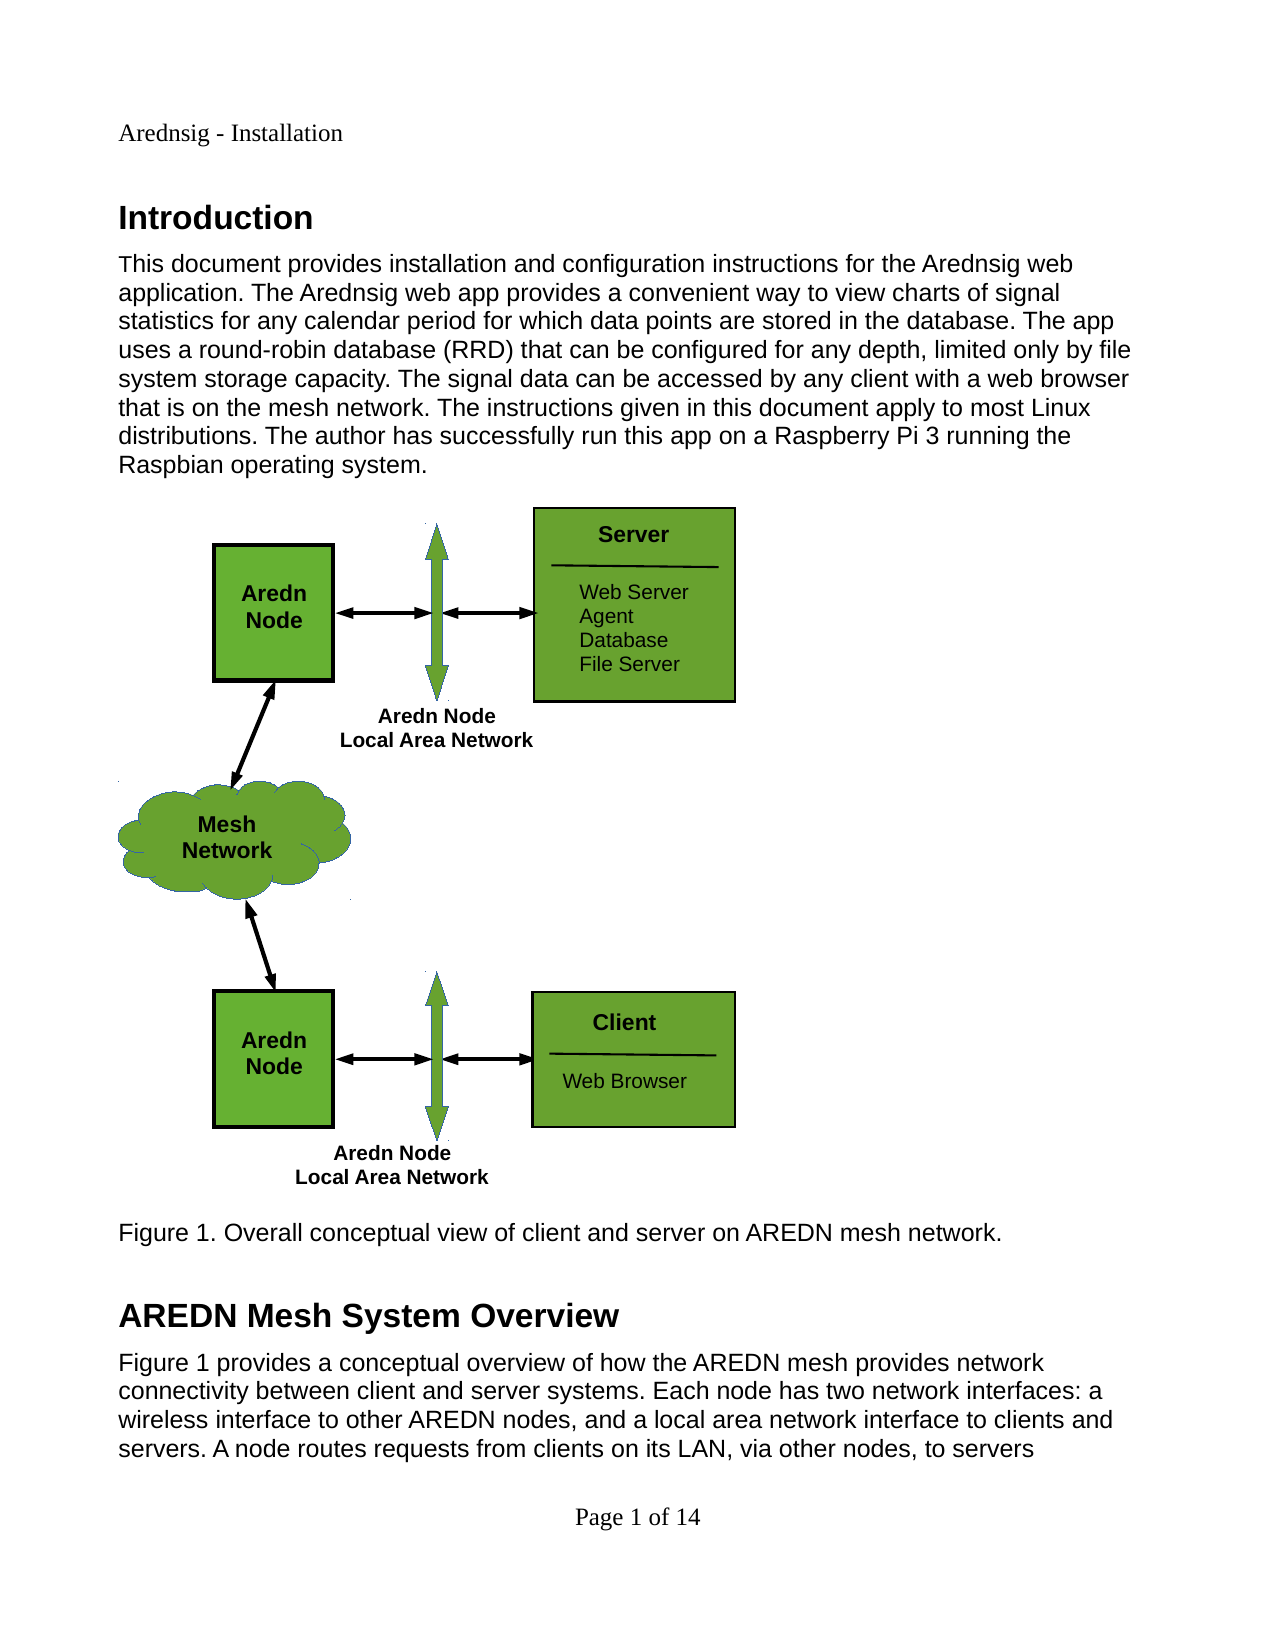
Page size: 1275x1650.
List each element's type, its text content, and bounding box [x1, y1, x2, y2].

text Figure 1 provides a conceptual overview of how the AREDN mesh provides network connectivity between client and server systems. Each node has two network interfaces: a wireless interface to other AREDN nodes, and a local area network interface to clients and servers. A node routes requests from clients on its LAN, via other nodes, to servers [118, 1347, 1157, 1462]
text Figure 1. Overall conceptual view of client and server on AREDN mesh network. [118, 1218, 1157, 1247]
subtitle Introduction [118, 198, 1157, 236]
subtitle AREDN Mesh System Overview [118, 1296, 1157, 1335]
text This document provides installation and configuration instructions for the Arednsig web application. The Arednsig web app provides a convenient way to view charts of signal statistics for any calendar period for which data points are stored in the database. The app uses a round-robin database (RRD) that can be configured for any depth, limited only by file system storage capacity. The signal data can be accessed by any client with a web browser that is on the mesh network. The instructions given in this document apply to most Linux distributions. The author has successfully run this app on a Raspberry Pi 3 running the Raspbian operating system. [118, 249, 1157, 479]
